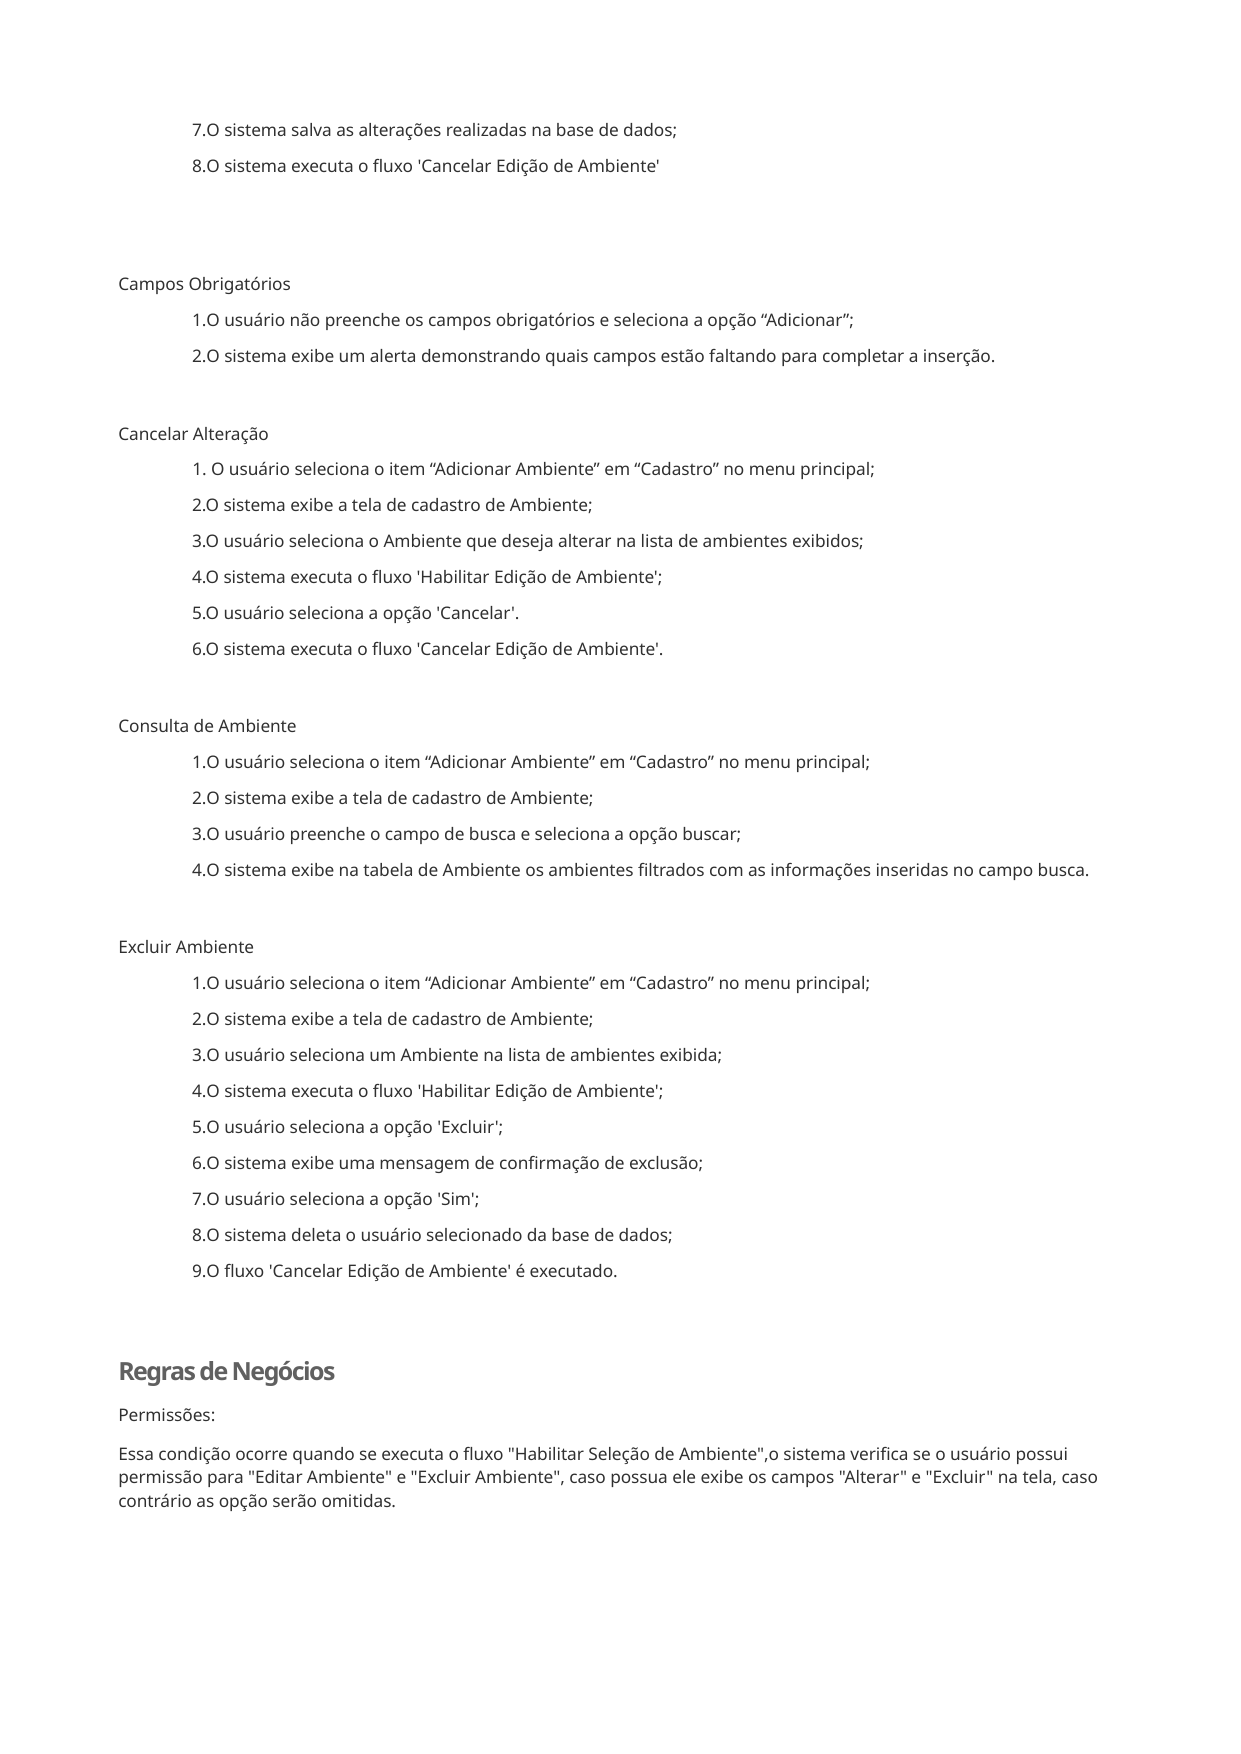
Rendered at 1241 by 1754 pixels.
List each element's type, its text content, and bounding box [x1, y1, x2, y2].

list O sistema executa o fluxo 'Cancelar Edição de Ambiente' [118, 154, 1122, 177]
list O sistema executa o fluxo 'Habilitar Edição de Ambiente'; [118, 1079, 1122, 1102]
list O sistema exibe a tela de cadastro de Ambiente; [118, 1007, 1122, 1031]
list O usuário preenche o campo de busca e seleciona a opção buscar; [118, 822, 1122, 846]
list 3.O usuário seleciona o Ambiente que deseja alterar na lista de ambientes exibidos; [118, 529, 1122, 553]
list O sistema exibe na tabela de Ambiente os ambientes filtrados com as informações inseridas no campo busca. [118, 858, 1122, 882]
list O sistema exibe uma mensagem de confirmação de exclusão; [118, 1151, 1122, 1174]
text Consulta de Ambiente [118, 714, 1122, 738]
list O sistema exibe um alerta demonstrando quais campos estão faltando para completar a inserção. [118, 344, 1122, 368]
text Campos Obrigatórios [118, 272, 1122, 296]
list 2.O sistema exibe a tela de cadastro de Ambiente; [118, 493, 1122, 517]
subtitle Regras de Negócios [118, 1353, 1122, 1387]
list O usuário seleciona um Ambiente na lista de ambientes exibida; [118, 1043, 1122, 1067]
list 6.O sistema executa o fluxo 'Cancelar Edição de Ambiente'. [118, 637, 1122, 661]
list O usuário não preenche os campos obrigatórios e seleciona a opção “Adicionar”; [118, 308, 1122, 332]
list 4.O sistema executa o fluxo 'Habilitar Edição de Ambiente'; [118, 565, 1122, 589]
list O sistema deleta o usuário selecionado da base de dados; [118, 1223, 1122, 1246]
text Cancelar Alteração [118, 422, 1122, 445]
text 1. O usuário seleciona o item “Adicionar Ambiente” em “Cadastro” no menu principal; [118, 457, 1122, 481]
list O sistema exibe a tela de cadastro de Ambiente; [118, 786, 1122, 810]
list O usuário seleciona o item “Adicionar Ambiente” em “Cadastro” no menu principal; [118, 971, 1122, 995]
list O usuário seleciona a opção 'Excluir'; [118, 1115, 1122, 1138]
subtitle Permissões: [118, 1403, 1122, 1427]
list O usuário seleciona o item “Adicionar Ambiente” em “Cadastro” no menu principal; [118, 750, 1122, 774]
text Essa condição ocorre quando se executa o fluxo "Habilitar Seleção de Ambiente",o sistema verifica se o usuário possui permissão para "Editar Ambiente" e "Excluir Ambiente", caso possua ele exibe os campos "Alterar" e "Excluir" na tela, caso contrário as opção serão omitidas. [118, 1442, 1122, 1512]
text Excluir Ambiente [118, 935, 1122, 959]
list O sistema salva as alterações realizadas na base de dados; [118, 118, 1122, 142]
list O usuário seleciona a opção 'Sim'; [118, 1187, 1122, 1210]
list O fluxo 'Cancelar Edição de Ambiente' é executado. [118, 1259, 1122, 1282]
list 5.O usuário seleciona a opção 'Cancelar'. [118, 601, 1122, 625]
